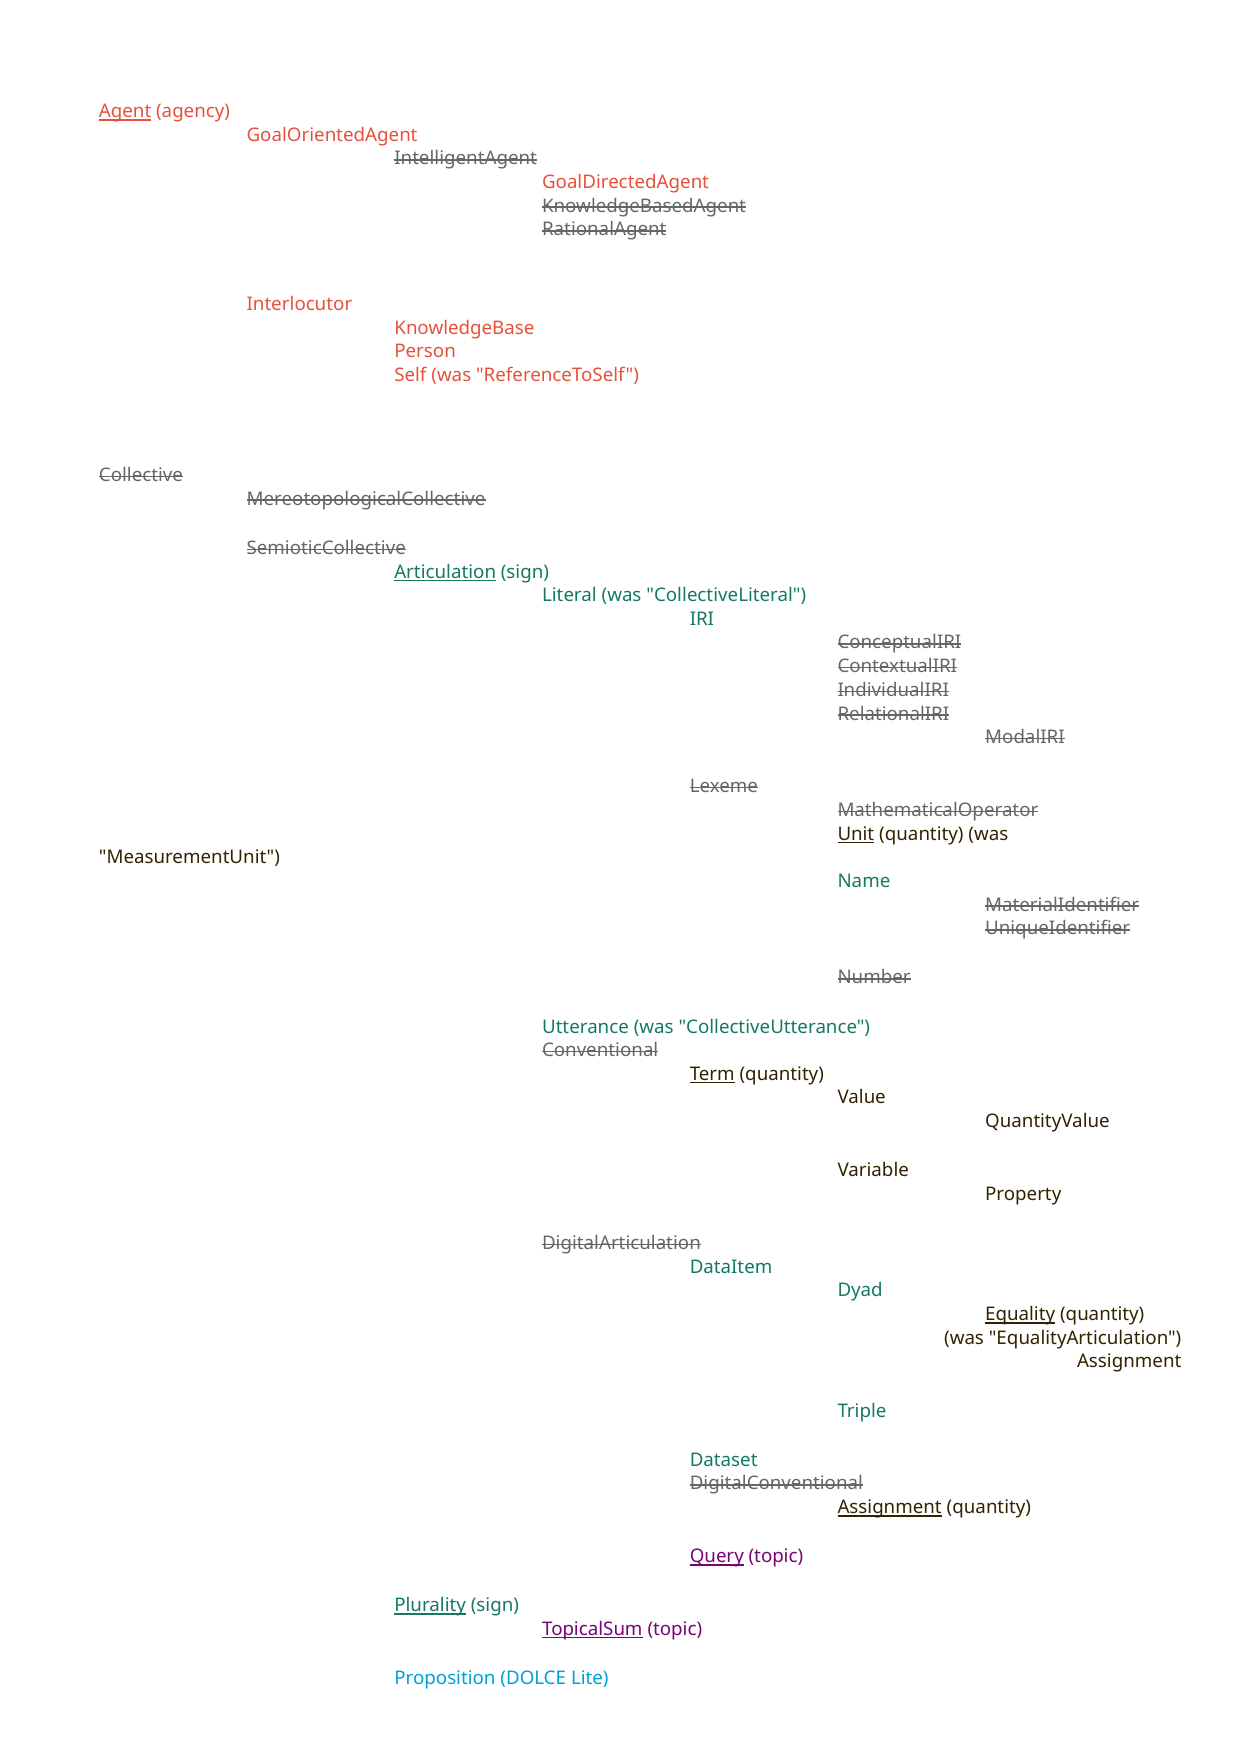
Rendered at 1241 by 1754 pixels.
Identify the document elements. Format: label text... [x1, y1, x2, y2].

text Agent (agency) [99, 99, 1181, 122]
text KnowledgeBasedAgent [99, 193, 1181, 217]
text DataItem [99, 1254, 1181, 1278]
text QuantityValue [99, 1109, 1181, 1132]
text Articulation (sign) [99, 559, 1181, 583]
text SemioticCollective [99, 536, 1181, 559]
text DigitalArticulation [99, 1231, 1181, 1254]
text DigitalConventional [99, 1471, 1181, 1494]
text Conventional [99, 1038, 1181, 1061]
text Dyad [99, 1278, 1181, 1302]
text UniqueIdentifier [99, 916, 1181, 939]
text Assignment [99, 1349, 1181, 1373]
text Plurality (sign) [99, 1593, 1181, 1617]
text Number [99, 965, 1181, 989]
text RationalAgent [99, 217, 1181, 241]
text GoalOrientedAgent [99, 122, 1181, 146]
text Person [99, 339, 1181, 362]
text Utterance (was "CollectiveUtterance") [99, 1014, 1181, 1038]
text Literal (was "CollectiveLiteral") [99, 583, 1181, 606]
text MathematicalOperator [99, 797, 1181, 821]
text Triple [99, 1398, 1181, 1422]
text IRI [99, 606, 1181, 630]
text Interlocutor [99, 292, 1181, 315]
text Unit (quantity) (was "MeasurementUnit") [99, 821, 1181, 868]
text MaterialIdentifier [99, 892, 1181, 916]
text ContextualIRI [99, 654, 1181, 677]
text Variable [99, 1158, 1181, 1182]
text Value [99, 1085, 1181, 1109]
text Collective [99, 463, 1181, 486]
text Lexeme [99, 774, 1181, 797]
text ConceptualIRI [99, 630, 1181, 654]
text MereotopologicalCollective [99, 486, 1181, 510]
text KnowledgeBase [99, 315, 1181, 339]
text Property [99, 1182, 1181, 1205]
text Assignment (quantity) [99, 1494, 1181, 1518]
text IndividualIRI [99, 677, 1181, 701]
text Query (topic) [99, 1544, 1181, 1567]
text Dataset [99, 1447, 1181, 1471]
text (was "EqualityArticulation") [99, 1325, 1181, 1349]
text Term (quantity) [99, 1061, 1181, 1085]
text ModalIRI [99, 725, 1181, 748]
text Name [99, 868, 1181, 892]
text Proposition (DOLCE Lite) [99, 1666, 1181, 1689]
text RelationalIRI [99, 701, 1181, 725]
text TopicalSum (topic) [99, 1617, 1181, 1640]
text Equality (quantity) [99, 1302, 1181, 1325]
text IntelligentAgent [99, 146, 1181, 169]
text GoalDirectedAgent [99, 169, 1181, 193]
text Self (was "ReferenceToSelf") [99, 362, 1181, 386]
